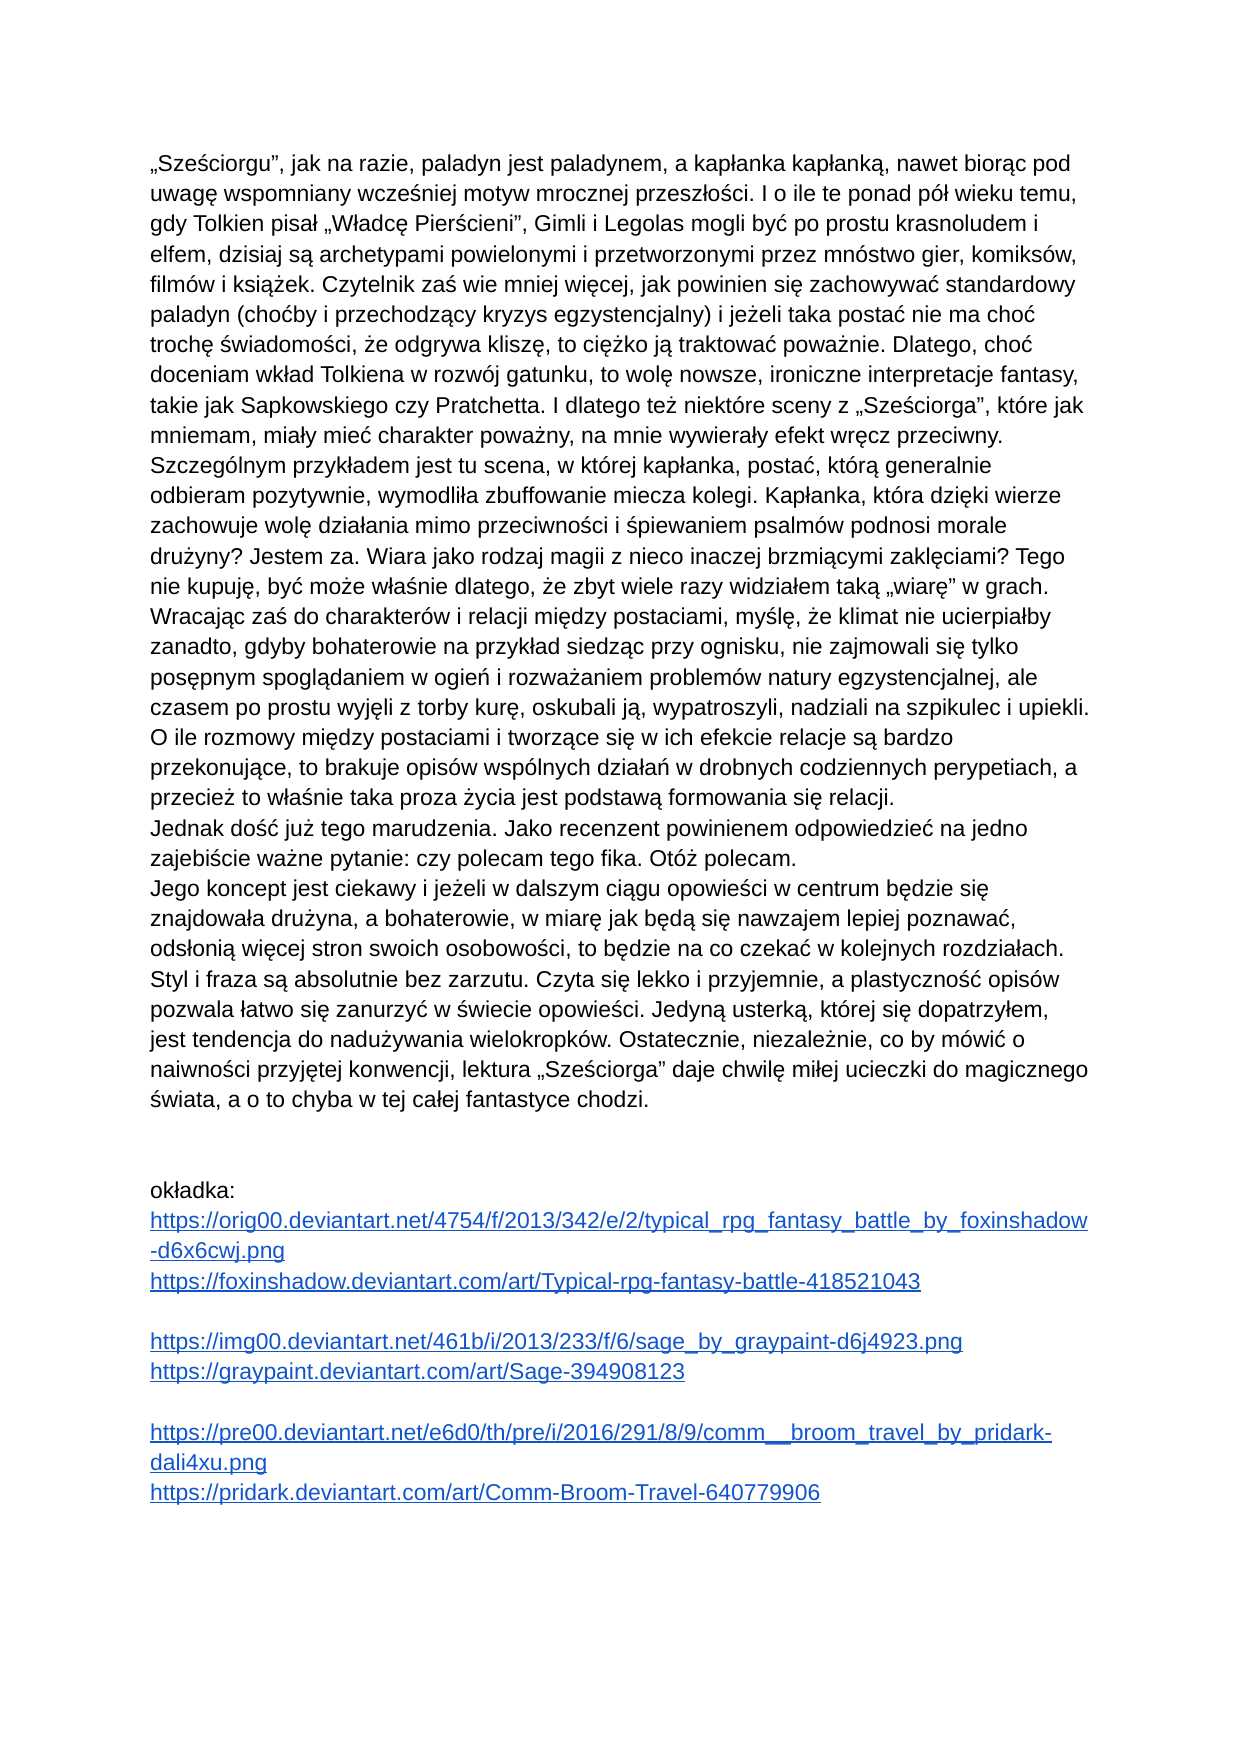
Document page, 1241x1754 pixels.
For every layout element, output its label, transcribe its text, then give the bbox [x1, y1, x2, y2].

text https://foxinshadow.deviantart.com/art/Typical-rpg-fantasy-battle-418521043 [150, 1268, 1090, 1294]
text https://pridark.deviantart.com/art/Comm-Broom-Travel-640779906 [150, 1479, 1090, 1506]
text https://img00.deviantart.net/461b/i/2013/233/f/6/sage_by_graypaint-d6j4923.png [150, 1328, 1090, 1354]
text https://pre00.deviantart.net/e6d0/th/pre/i/2016/291/8/9/comm__broom_travel_by_pridark-dali4xu.png [150, 1419, 1090, 1475]
text Jego koncept jest ciekawy i jeżeli w dalszym ciągu opowieści w centrum będzie się znajdowała drużyna, a bohaterowie, w miarę jak będą się nawzajem lepiej poznawać, odsłonią więcej stron swoich osobowości, to będzie na co czekać w kolejnych rozdziałach. Styl i fraza są absolutnie bez zarzutu. Czyta się lekko i przyjemnie, a plastyczność opisów pozwala łatwo się zanurzyć w świecie opowieści. Jedyną usterką, której się dopatrzyłem, jest tendencja do nadużywania wielokropków. Ostatecznie, niezależnie, co by mówić o naiwności przyjętej konwencji, lektura „Sześciorga” daje chwilę miłej ucieczki do magicznego świata, a o to chyba w tej całej fantastyce chodzi. [150, 875, 1090, 1113]
text https://graypaint.deviantart.com/art/Sage-394908123 [150, 1358, 1090, 1385]
text Jednak dość już tego marudzenia. Jako recenzent powinienem odpowiedzieć na jedno zajebiście ważne pytanie: czy polecam tego fika. Otóż polecam. [150, 814, 1090, 871]
text Wracając zaś do charakterów i relacji między postaciami, myślę, że klimat nie ucierpiałby zanadto, gdyby bohaterowie na przykład siedząc przy ognisku, nie zajmowali się tylko posępnym spoglądaniem w ogień i rozważaniem problemów natury egzystencjalnej, ale czasem po prostu wyjęli z torby kurę, oskubali ją, wypatroszyli, nadziali na szpikulec i upiekli. O ile rozmowy między postaciami i tworzące się w ich efekcie relacje są bardzo przekonujące, to brakuje opisów wspólnych działań w drobnych codziennych perypetiach, a przecież to właśnie taka proza życia jest podstawą formowania się relacji. [150, 603, 1090, 811]
text „Sześciorgu”, jak na razie, paladyn jest paladynem, a kapłanka kapłanką, nawet biorąc pod uwagę wspomniany wcześniej motyw mrocznej przeszłości. I o ile te ponad pół wieku temu, gdy Tolkien pisał „Władcę Pierścieni”, Gimli i Legolas mogli być po prostu krasnoludem i elfem, dzisiaj są archetypami powielonymi i przetworzonymi przez mnóstwo gier, komiksów, filmów i książek. Czytelnik zaś wie mniej więcej, jak powinien się zachowywać standardowy paladyn (choćby i przechodzący kryzys egzystencjalny) i jeżeli taka postać nie ma choć trochę świadomości, że odgrywa kliszę, to ciężko ją traktować poważnie. Dlatego, choć doceniam wkład Tolkiena w rozwój gatunku, to wolę nowsze, ironiczne interpretacje fantasy, takie jak Sapkowskiego czy Pratchetta. I dlatego też niektóre sceny z „Sześciorga”, które jak mniemam, miały mieć charakter poważny, na mnie wywierały efekt wręcz przeciwny. Szczególnym przykładem jest tu scena, w której kapłanka, postać, którą generalnie odbieram pozytywnie, wymodliła zbuffowanie miecza kolegi. Kapłanka, która dzięki wierze zachowuje wolę działania mimo przeciwności i śpiewaniem psalmów podnosi morale drużyny? Jestem za. Wiara jako rodzaj magii z nieco inaczej brzmiącymi zaklęciami? Tego nie kupuję, być może właśnie dlatego, że zbyt wiele razy widziałem taką „wiarę” w grach. [150, 150, 1090, 599]
text okładka: https://orig00.deviantart.net/4754/f/2013/342/e/2/typical_rpg_fantasy_battle_by_foxinshadow-d6x6cwj.png [150, 1177, 1090, 1264]
